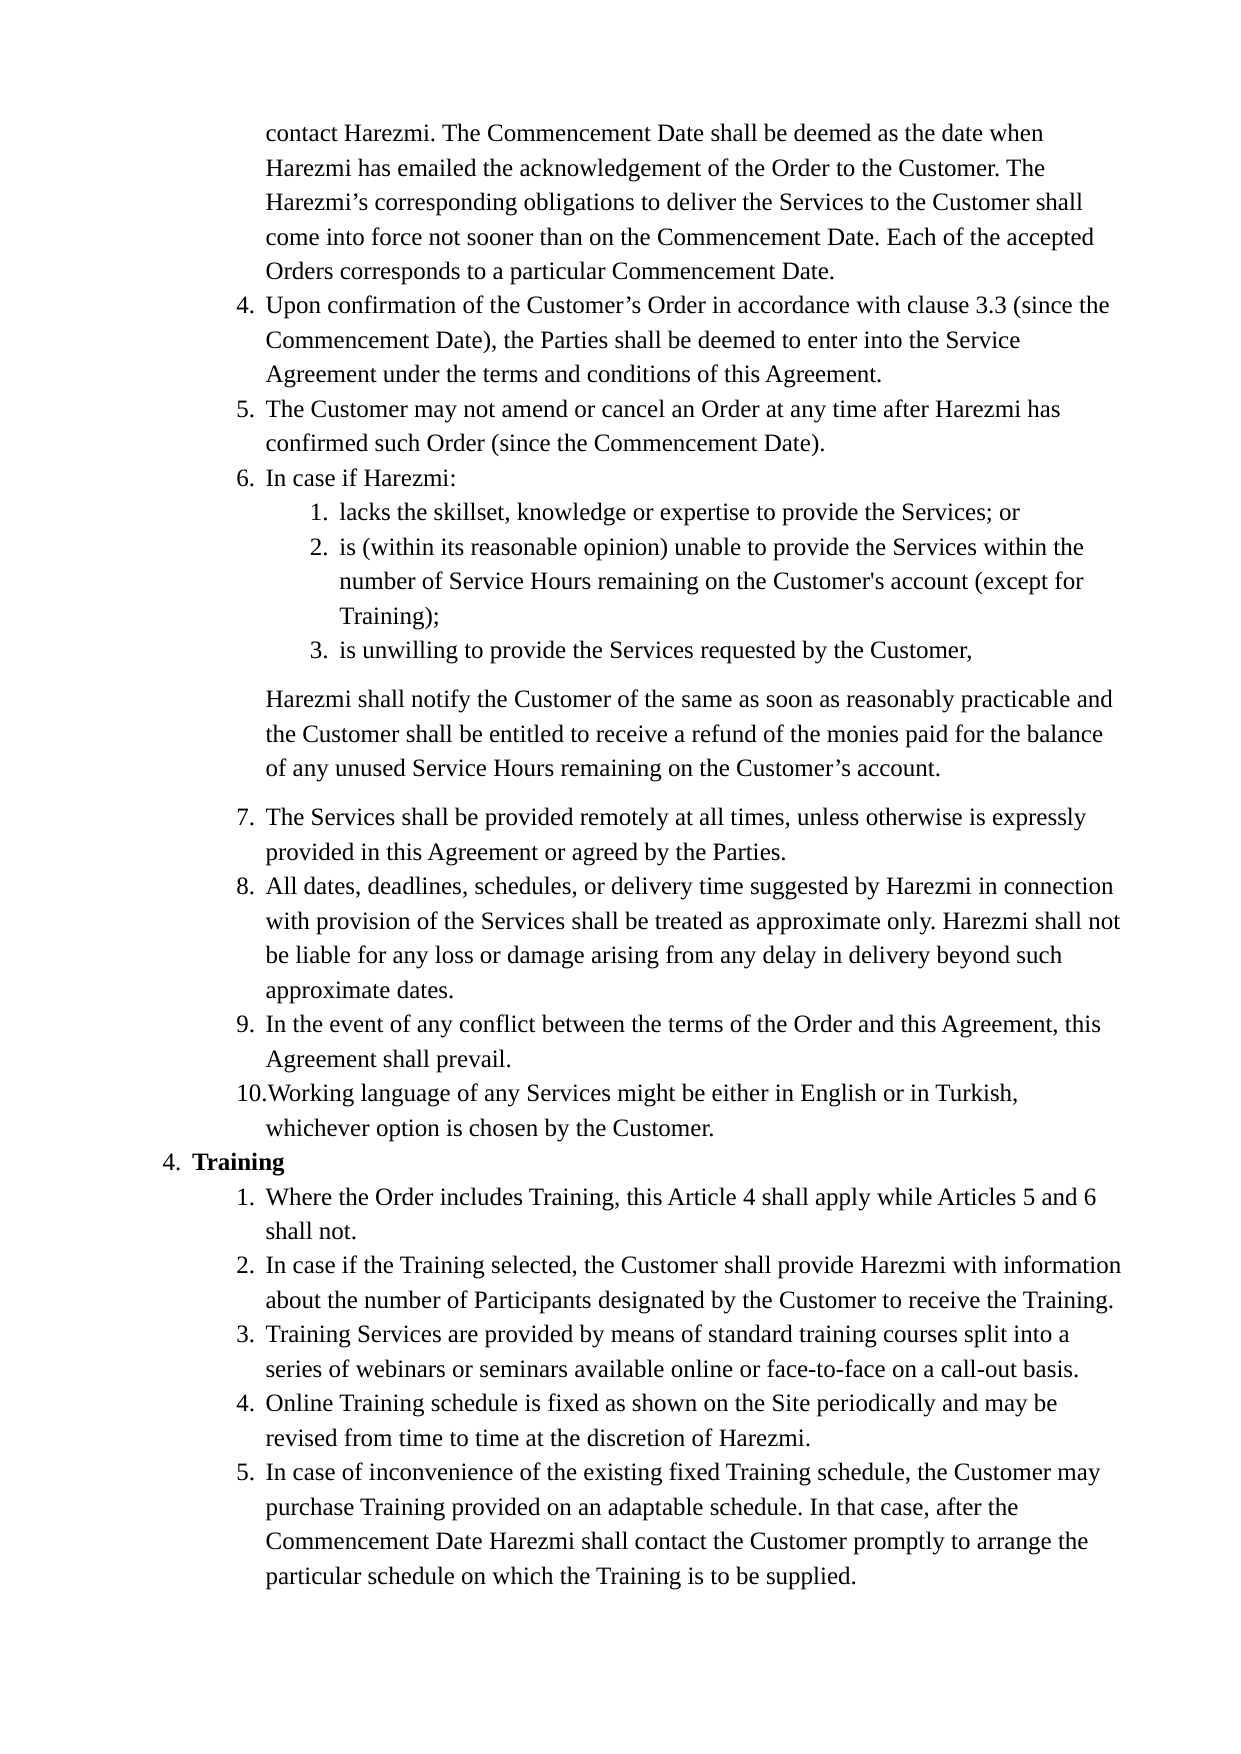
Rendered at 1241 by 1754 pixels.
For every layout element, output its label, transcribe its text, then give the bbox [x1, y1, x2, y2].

list In case of inconvenience of the existing fixed Training schedule, the Customer may purchase Training provided on an adaptable schedule. In that case, after the Commencement Date Harezmi shall contact the Customer promptly to arrange the particular schedule on which the Training is to be supplied. [236, 1457, 1122, 1590]
list Working language of any Services might be either in English or in Turkish, whichever option is chosen by the Customer. [236, 1078, 1122, 1141]
list Training Services are provided by means of standard training courses split into a series of webinars or seminars available online or face-to-face on a call-out basis. [236, 1319, 1122, 1383]
list Harezmi shall notify the Customer of the same as soon as reasonably practicable and the Customer shall be entitled to receive a refund of the monies paid for the balance of any unused Service Hours remaining on the Customer’s account. [236, 684, 1122, 782]
list is (within its reasonable opinion) unable to provide the Services within the number of Service Hours remaining on the Customer's account (except for Training); [309, 532, 1122, 629]
list All dates, deadlines, schedules, or delivery time suggested by Harezmi in connection with provision of the Services shall be treated as approximate only. Harezmi shall not be liable for any loss or damage arising from any delay in delivery beyond such approximate dates. [236, 871, 1122, 1003]
list The Services shall be provided remotely at all times, unless otherwise is expressly provided in this Agreement or agreed by the Parties. [236, 802, 1122, 866]
list In case if the Training selected, the Customer shall provide Harezmi with information about the number of Participants designated by the Customer to receive the Training. [236, 1251, 1122, 1314]
list Upon confirmation of the Customer’s Order in accordance with clause 3.3 (since the Commencement Date), the Parties shall be deemed to enter into the Service Agreement under the terms and conditions of this Agreement. [236, 291, 1122, 388]
list In case if Harezmi: [236, 463, 1122, 492]
list In the event of any conflict between the terms of the Order and this Agreement, this Agreement shall prevail. [236, 1009, 1122, 1072]
list The Customer may not amend or cancel an Order at any time after Harezmi has confirmed such Order (since the Commencement Date). [236, 394, 1122, 457]
list Where the Order includes Training, this Article 4 shall apply while Articles 5 and 6 shall not. [236, 1182, 1122, 1245]
list Training [162, 1147, 1122, 1176]
list contact Harezmi. The Commencement Date shall be deemed as the date when Harezmi has emailed the acknowledgement of the Order to the Customer. The Harezmi’s corresponding obligations to deliver the Services to the Customer shall come into force not sooner than on the Commencement Date. Each of the accepted Orders corresponds to a particular Commencement Date. [236, 118, 1122, 285]
list Online Training schedule is fixed as shown on the Site periodically and may be revised from time to time at the discretion of Harezmi. [236, 1388, 1122, 1452]
list lacks the skillset, knowledge or expertise to provide the Services; or [309, 497, 1122, 526]
list is unwilling to provide the Services requested by the Customer, [309, 635, 1122, 664]
